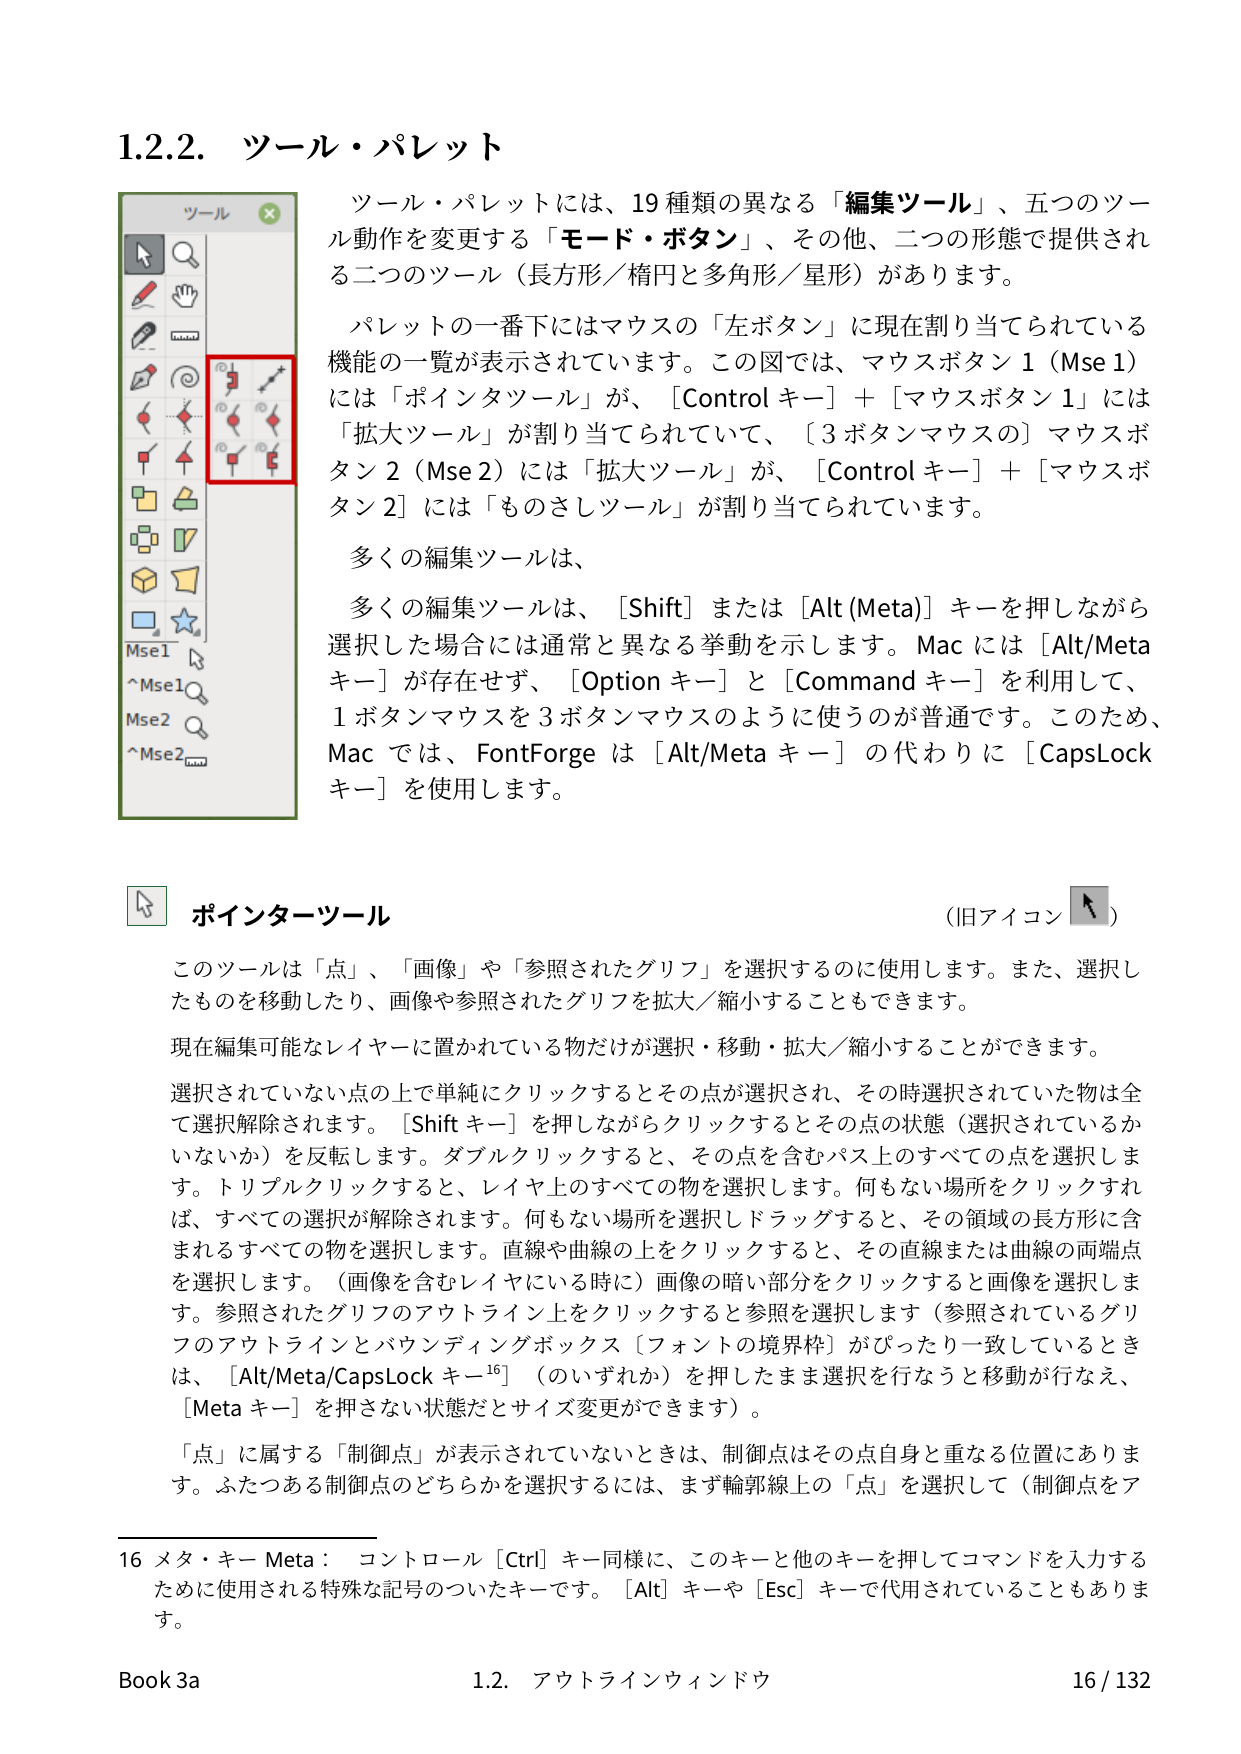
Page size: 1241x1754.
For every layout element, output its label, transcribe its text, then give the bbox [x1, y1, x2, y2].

subtitle 1.2.2. ツール・パレット [118, 121, 1152, 169]
picture [118, 192, 298, 820]
table_header ポインターツール （旧アイコン ） このツールは「点」、「画像」や「参照されたグリフ」を選択するのに使用します。また、選択したものを移動したり、画像や参照されたグリフを拡大／縮小することもできます。 現在編集可能なレイヤーに置かれている物だけが選択・移動・拡大／縮小することができます。 選択されていない点の上で単純にクリックするとその点が選択され、その時選択されていた物は全て選択解除されます。［Shift キー］を押しながらクリックするとその点の状態（選択されているかいないか）を反転します。ダブルクリックすると、その点を含むパス上のすべての点を選択します。トリプルクリックすると、レイヤ上のすべての物を選択します。何もない場所をクリックすれば、すべての選択が解除されます。何もない場所を選択しドラッグすると、その領域の長方形に含まれるすべての物を選択します。直線や曲線の上をクリックすると、その直線または曲線の両端点を選択します。（画像を含むレイヤにいる時に）画像の暗い部分をクリックすると画像を選択します。参照されたグリフのアウトライン上をクリックすると参照を選択します（参照されているグリフのアウトラインとバウンディングボックス〔フォントの境界枠〕がぴったり一致しているときは、［Alt/Meta/CapsLock キー］（のいずれか）を押したまま選択を行なうと移動が行なえ、［Meta キー］を押さない状態だとサイズ変更ができます）。 「点」に属する「制御点」が表示されていないときは、制御点はその点自身と重なる位置にあります。ふたつある制御点のどちらかを選択するには、まず輪郭線上の「点」を選択して（制御点をア [118, 871, 1152, 1515]
text 多くの編集ツールは、 [298, 538, 1152, 574]
text ツール・パレットには、19 種類の異なる「編集ツール」、五つのツール動作を変更する「モード・ボタン」、その他、二つの形態で提供される二つのツール（長方形／楕円と多角形／星形）があります。 [118, 183, 1152, 292]
picture [128, 887, 166, 925]
text 多くの編集ツールは、［Shift］または［Alt (Meta)］キーを押しながら選択した場合には通常と異なる挙動を示します。Mac には［Alt/Metaキー］が存在せず、［Option キー］と［Command キー］を利用して、 １ボタンマウスを３ボタンマウスのように使うのが普通です。このため、Mac では、FontForge は［Alt/Metaキー］の代わりに［CapsLockキー］を使用します。 [298, 589, 1152, 806]
picture [1070, 886, 1110, 926]
text パレットの一番下にはマウスの「左ボタン」に現在割り当てられている機能の一覧が表示されています。この図では、マウスボタン 1（Mse 1）には「ポインタツール」が、［Control キー］＋［マウスボタン 1」には「拡大ツール」が割り当てられていて、〔３ボタンマウスの〕マウスボタン 2（Mse 2）には「拡大ツール」が、［Controlキー］＋［マウスボタン 2］には「ものさしツール」が割り当てられています。 [298, 307, 1152, 523]
